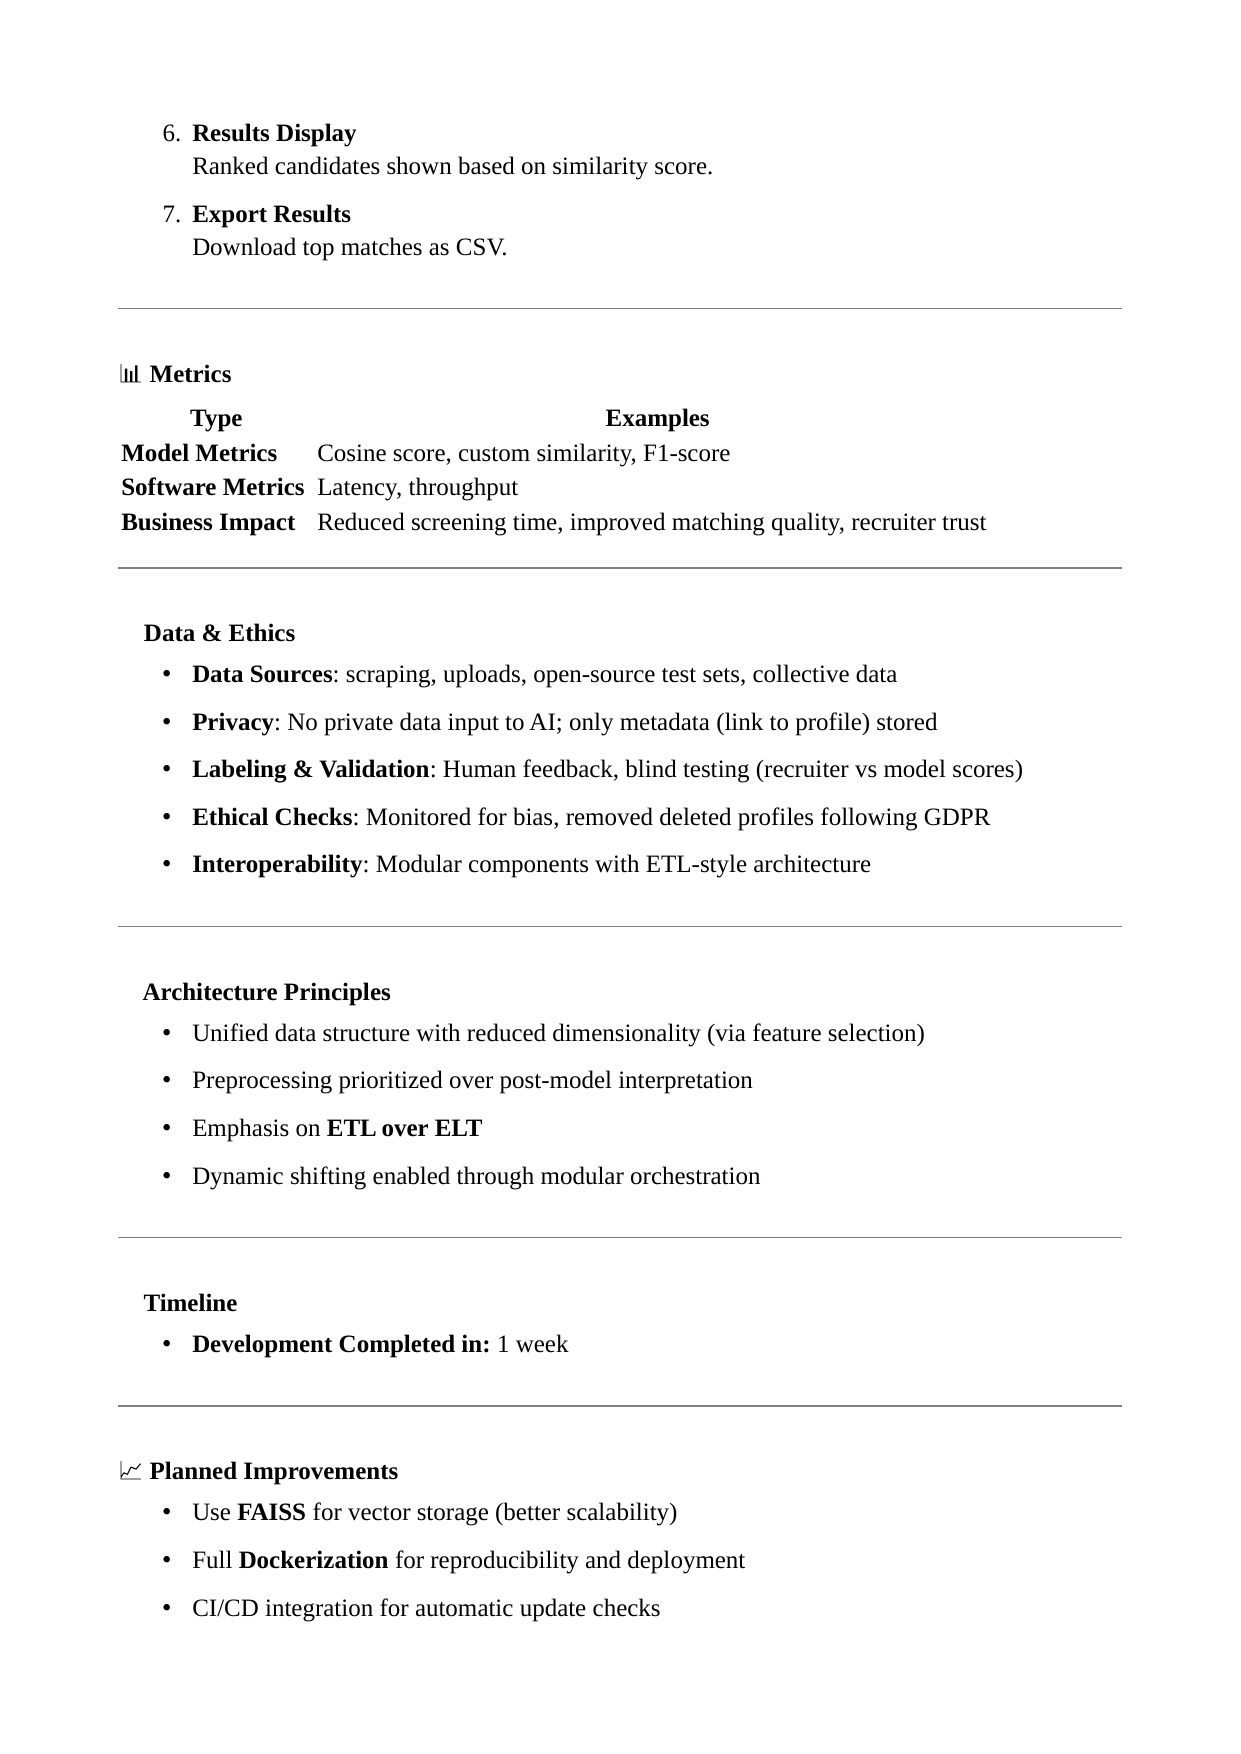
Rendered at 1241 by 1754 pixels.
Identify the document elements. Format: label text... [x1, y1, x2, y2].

list Ethical Checks: Monitored for bias, removed deleted profiles following GDPR [162, 802, 1122, 831]
list Preprocessing prioritized over post-model interpretation [162, 1066, 1122, 1094]
list Development Completed in: 1 week [162, 1329, 1122, 1358]
table_cell Latency, throughput [314, 469, 1001, 504]
list Emphasis on ETL over ELT [162, 1113, 1122, 1142]
list Results Display Ranked candidates shown based on similarity score. [162, 118, 1122, 180]
subtitle 🔧 Architecture Principles [118, 977, 1122, 1005]
table_cell Business Impact [118, 504, 314, 538]
list CI/CD integration for automatic update checks [162, 1593, 1122, 1621]
subtitle 🧪 Timeline [118, 1288, 1122, 1317]
list Data Sources: scraping, uploads, open-source test sets, collective data [162, 659, 1122, 688]
subtitle 📈 Planned Improvements [118, 1456, 1122, 1485]
list Export Results Download top matches as CSV. [162, 199, 1122, 261]
list Full Dockerization for reproducibility and deployment [162, 1545, 1122, 1574]
list Labeling & Validation: Human feedback, blind testing (recruiter vs model scores) [162, 754, 1122, 783]
table_cell Reduced screening time, improved matching quality, recruiter trust [314, 504, 1001, 538]
table_header Type [118, 400, 314, 435]
list Dynamic shifting enabled through modular orchestration [162, 1161, 1122, 1189]
subtitle 📊 Metrics [118, 359, 1122, 388]
list Interoperability: Modular components with ETL-style architecture [162, 849, 1122, 878]
subtitle 📂 Data & Ethics [118, 618, 1122, 647]
list Use FAISS for vector storage (better scalability) [162, 1497, 1122, 1526]
table_cell Cosine score, custom similarity, F1-score [314, 435, 1001, 469]
table_cell Software Metrics [118, 469, 314, 504]
table_header Examples [314, 400, 1001, 435]
list Unified data structure with reduced dimensionality (via feature selection) [162, 1018, 1122, 1047]
table_cell Model Metrics [118, 435, 314, 469]
list Privacy: No private data input to AI; only metadata (link to profile) stored [162, 707, 1122, 736]
